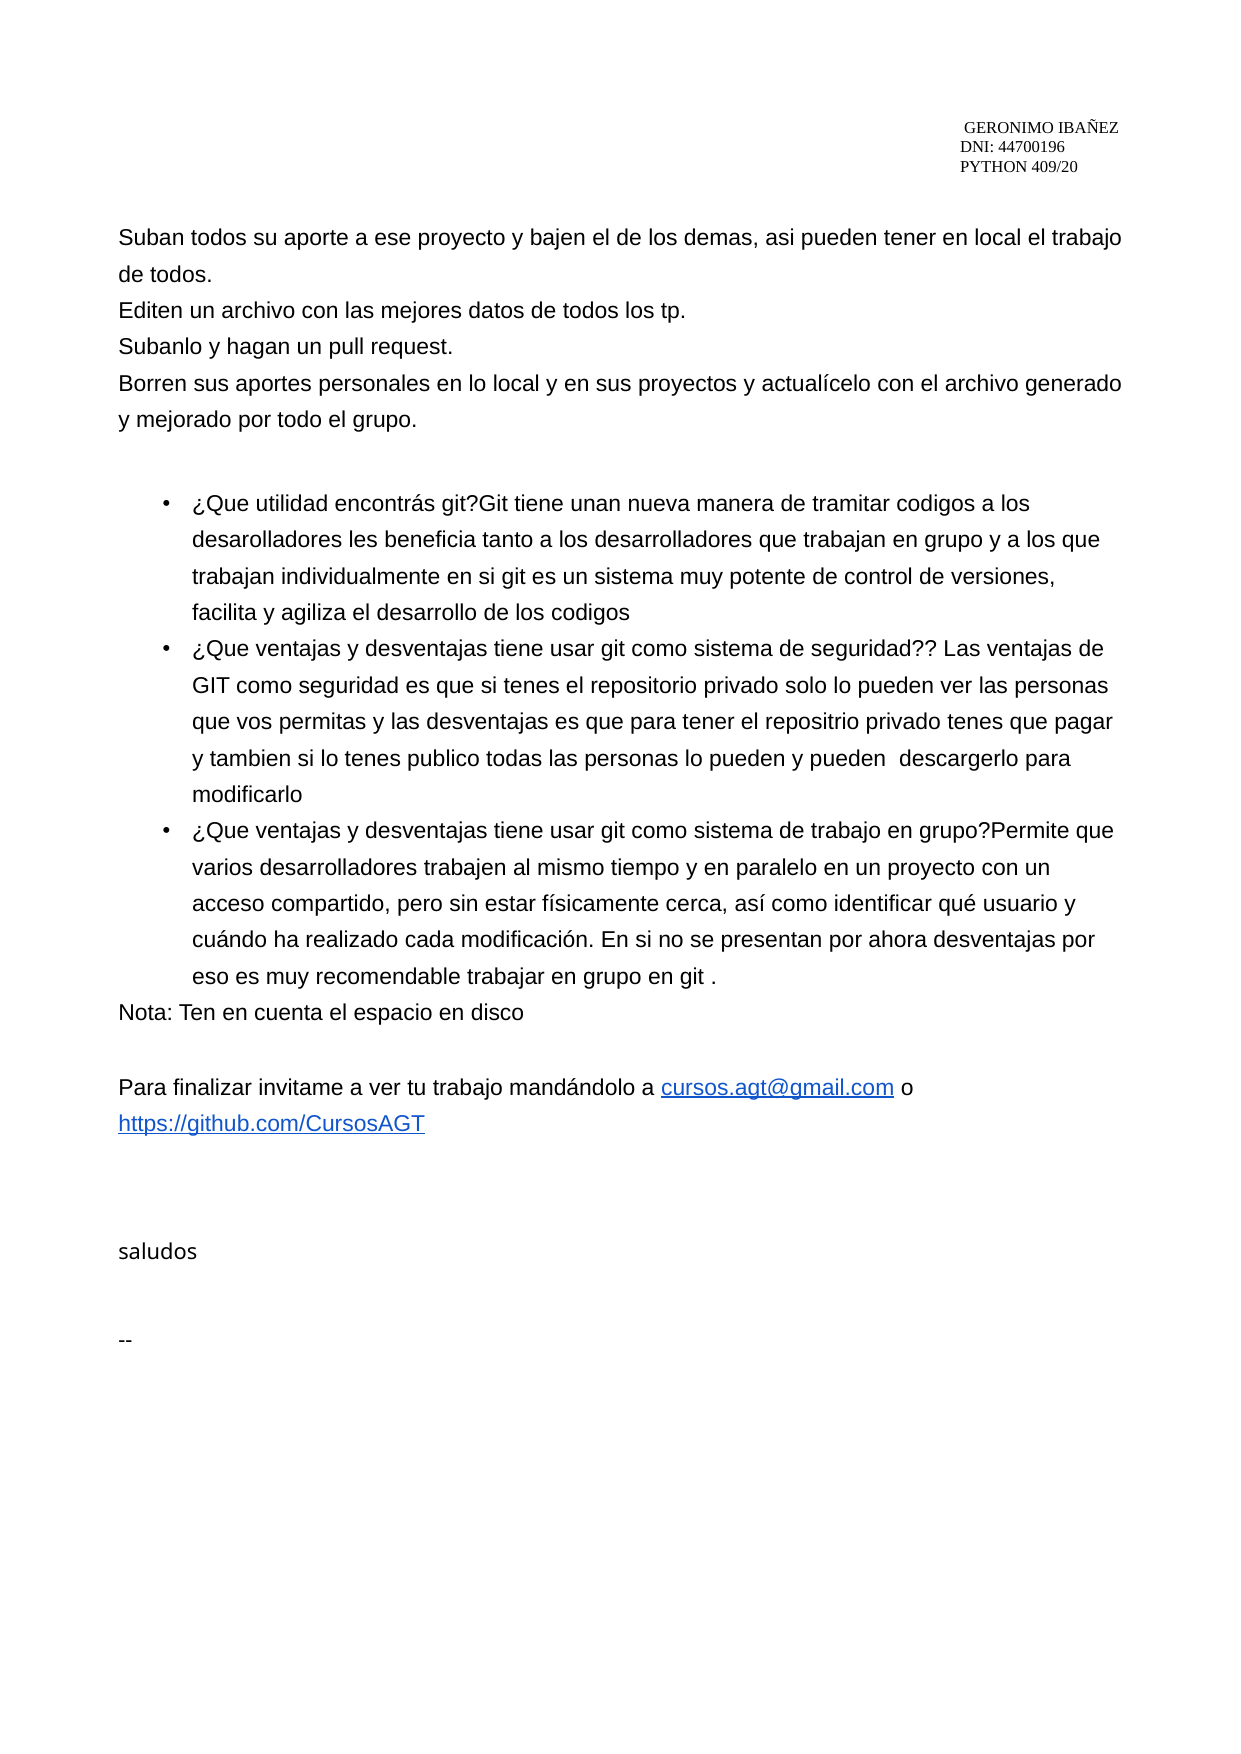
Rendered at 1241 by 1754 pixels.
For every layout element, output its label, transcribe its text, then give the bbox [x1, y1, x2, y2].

text Nota: Ten en cuenta el espacio en disco [118, 999, 1122, 1025]
list ¿Que ventajas y desventajas tiene usar git como sistema de trabajo en grupo?Permite que varios desarrolladores trabajen al mismo tiempo y en paralelo en un proyecto con un acceso compartido, pero sin estar físicamente cerca, así como identificar qué usuario y cuándo ha realizado cada modificación. En si no se presentan por ahora desventajas por eso es muy recomendable trabajar en grupo en git . [162, 817, 1122, 989]
text -- [118, 1324, 1122, 1354]
text Subanlo y hagan un pull request. [118, 333, 1122, 360]
text saludos [118, 1236, 1122, 1266]
text Editen un archivo con las mejores datos de todos los tp. [118, 297, 1122, 323]
text Suban todos su aporte a ese proyecto y bajen el de los demas, asi pueden tener en local el trabajo de todos. [118, 224, 1122, 287]
text Borren sus aportes personales en lo local y en sus proyectos y actualícelo con el archivo generado y mejorado por todo el grupo. [118, 370, 1122, 432]
list ¿Que utilidad encontrás git?Git tiene unan nueva manera de tramitar codigos a los desarolladores les beneficia tanto a los desarrolladores que trabajan en grupo y a los que trabajan individualmente en si git es un sistema muy potente de control de versiones, facilita y agiliza el desarrollo de los codigos [162, 490, 1122, 625]
list ¿Que ventajas y desventajas tiene usar git como sistema de seguridad?? Las ventajas de GIT como seguridad es que si tenes el repositorio privado solo lo pueden ver las personas que vos permitas y las desventajas es que para tener el repositrio privado tenes que pagar y tambien si lo tenes publico todas las personas lo pueden y pueden descargerlo para modificarlo [162, 635, 1122, 807]
text Para finalizar invitame a ver tu trabajo mandándolo a cursos.agt@gmail.com o https://github.com/CursosAGT [118, 1072, 1122, 1137]
